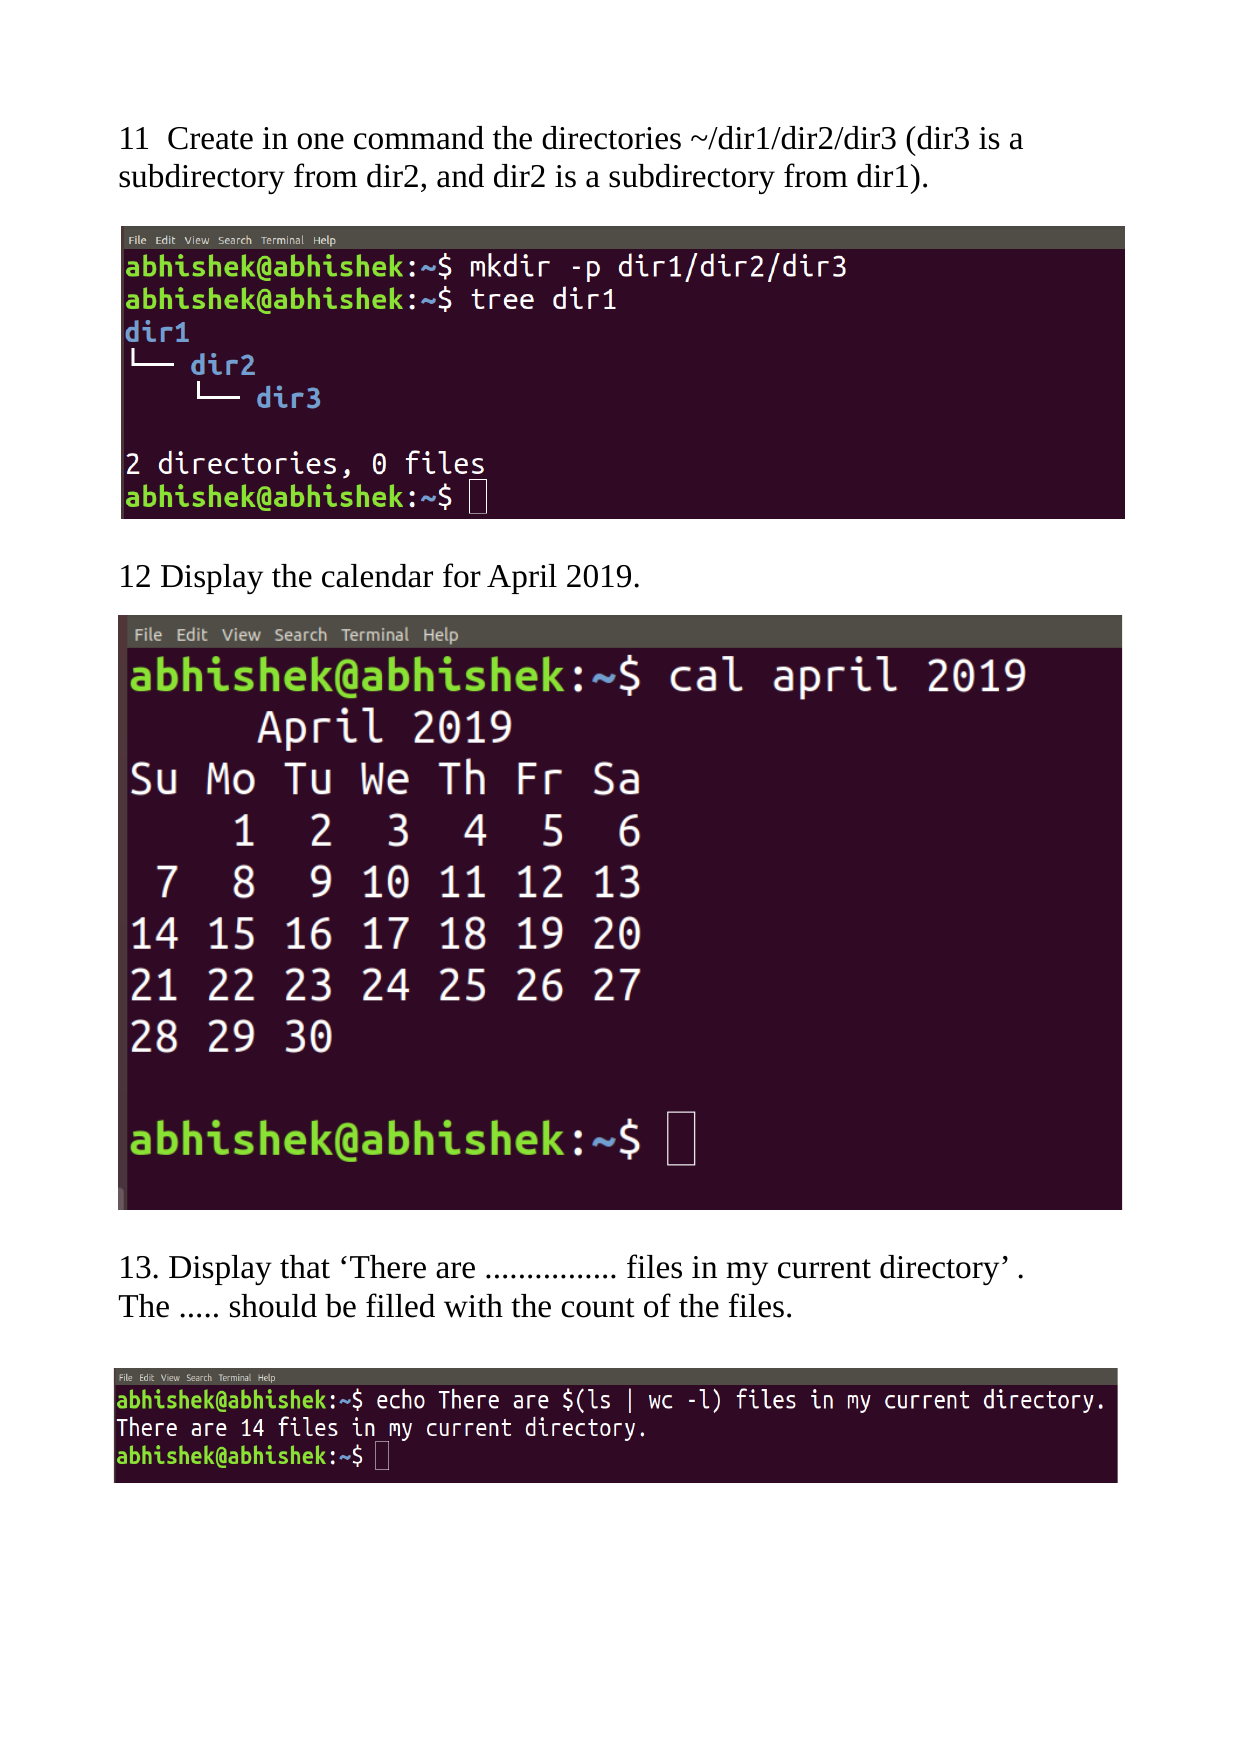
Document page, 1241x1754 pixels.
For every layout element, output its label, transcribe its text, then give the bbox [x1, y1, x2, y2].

text 12 Display the calendar for April 2019. [118, 557, 1122, 595]
picture [121, 226, 1125, 519]
text 13. Display that ‘There are ................ files in my current directory’ . The ..... should be filled with the count of the files. [118, 1247, 1122, 1324]
picture [118, 615, 1123, 1210]
text 11 Create in one command the directories ~/dir1/dir2/dir3 (dir3 is a subdirectory from dir2, and dir2 is a subdirectory from dir1). [118, 118, 1122, 195]
picture [113, 1368, 1118, 1483]
